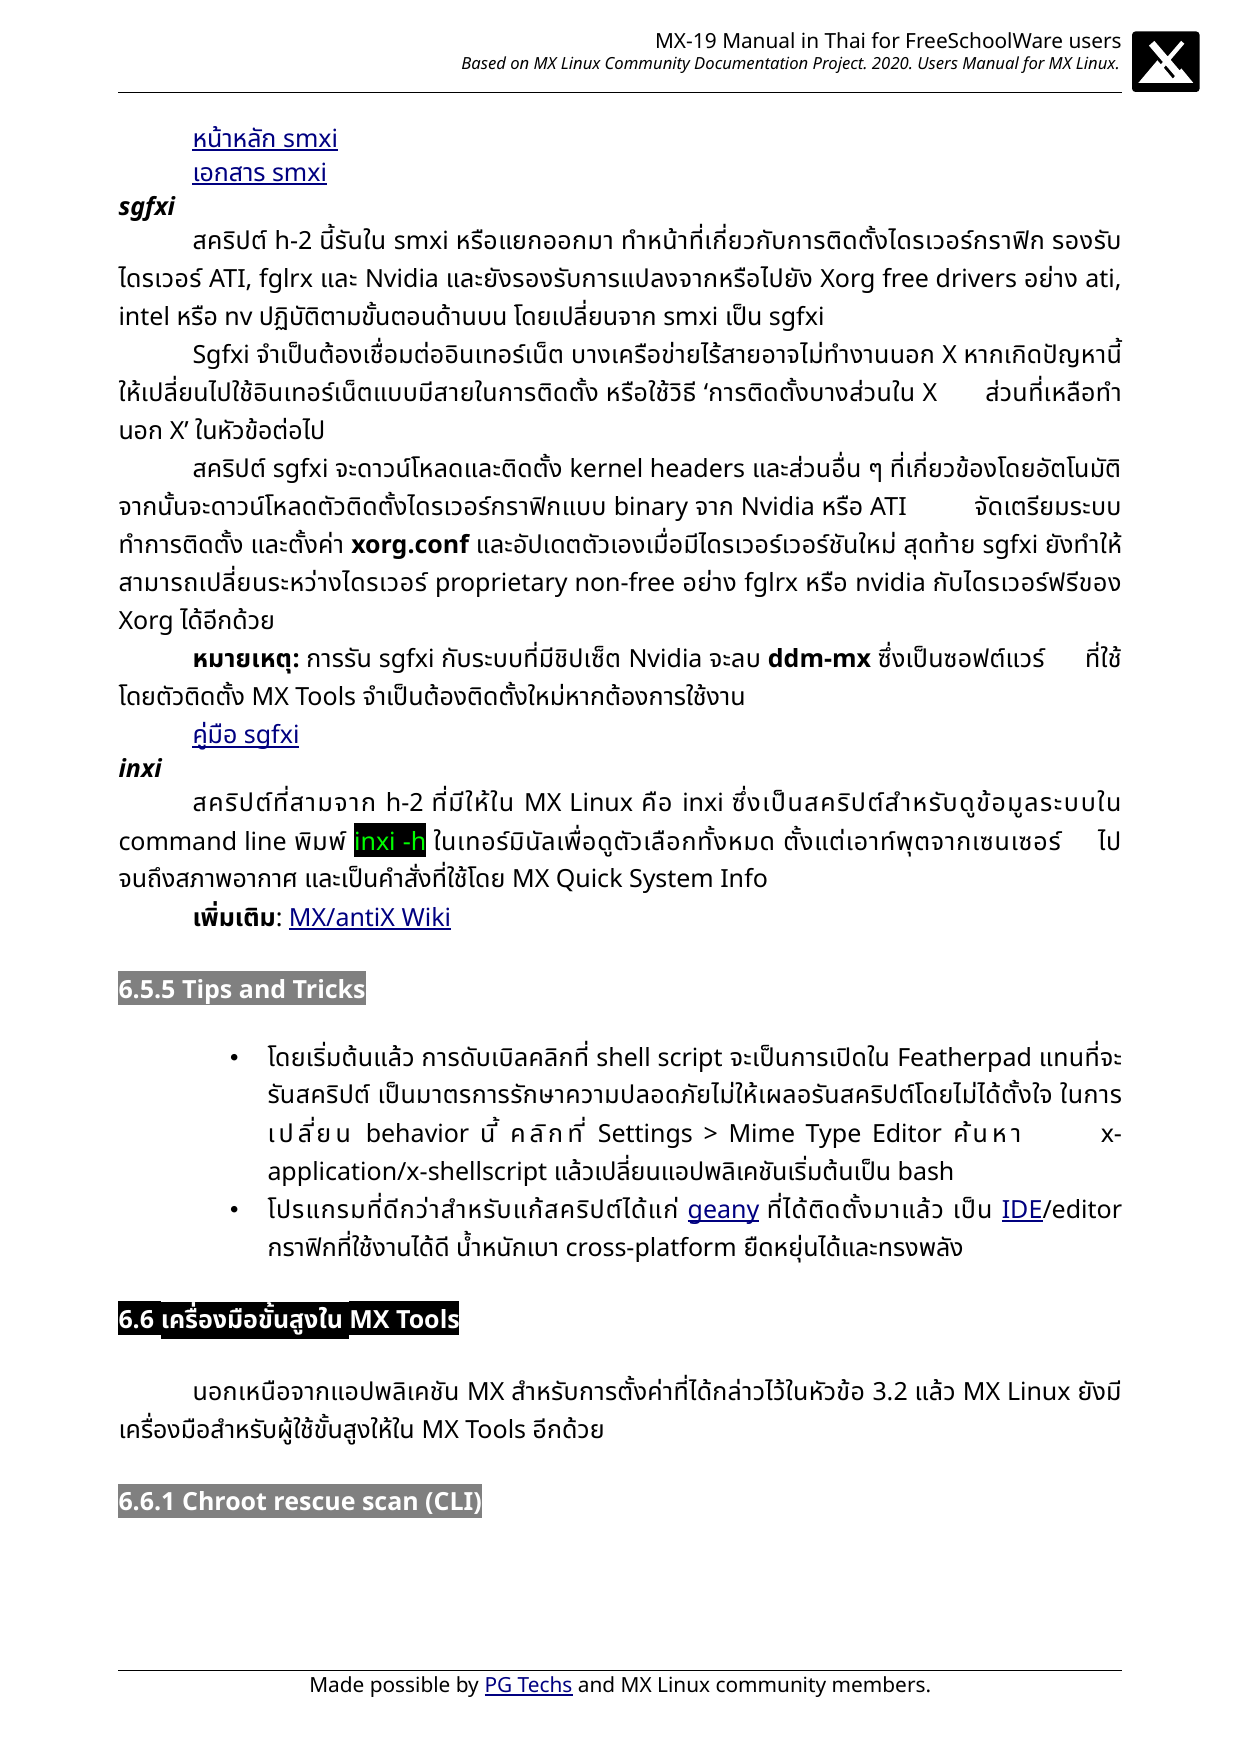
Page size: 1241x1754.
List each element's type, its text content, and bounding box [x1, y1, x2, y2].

text สคริปต์ h-2 นี้รันใน smxi หรือแยกออกมา ทำหน้าที่เกี่ยวกับการติดตั้งไดรเวอร์กราฟิก รองรับไดรเวอร์ ATI, fglrx และ Nvidia และยังรองรับการแปลงจากหรือไปยัง Xorg free drivers อย่าง ati, intel หรือ nv ปฏิบัติตามขั้นตอนด้านบน โดยเปลี่ยนจาก smxi เป็น sgfxi [118, 223, 1122, 337]
text สคริปต์ที่สามจาก h-2 ที่มีให้ใน MX Linux คือ inxi ซึ่งเป็นสคริปต์สำหรับดูข้อมูลระบบใน command line พิมพ์ inxi -h ในเทอร์มินัลเพื่อดูตัวเลือกทั้งหมด ตั้งแต่เอาท์พุตจากเซนเซอร์ ไปจนถึงสภาพอากาศ และเป็นคำสั่งที่ใช้โดย MX Quick System Info [118, 785, 1122, 899]
text 6.6.1 Chroot rescue scan (CLI) [118, 1483, 1122, 1518]
text inxi [118, 751, 1122, 785]
text เพิ่มเติม: MX/antiX Wiki [118, 899, 1122, 937]
text หน้าหลัก smxi [118, 121, 1122, 154]
text sgfxi [118, 189, 1122, 223]
text 6.6 เครื่องมือขั้นสูงใน MX Tools [118, 1301, 1122, 1339]
list โปรแกรมที่ดีกว่าสำหรับแก้สคริปต์ได้แก่ geany ที่ได้ติดตั้งมาแล้ว เป็น IDE/editor กราฟิกที่ใช้งานได้ดี น้ำหนักเบา cross-platform ยืดหยุ่นได้และทรงพลัง [230, 1191, 1122, 1267]
text สคริปต์ sgfxi จะดาวน์โหลดและติดตั้ง kernel headers และส่วนอื่น ๆ ที่เกี่ยวข้องโดยอัตโนมัติ จากนั้นจะดาวน์โหลดตัวติดตั้งไดรเวอร์กราฟิกแบบ binary จาก Nvidia หรือ ATI จัดเตรียมระบบ ทำการติดตั้ง และตั้งค่า xorg.conf และอัปเดตตัวเองเมื่อมีไดรเวอร์เวอร์ชันใหม่ สุดท้าย sgfxi ยังทำให้สามารถเปลี่ยนระหว่างไดรเวอร์ proprietary non-free อย่าง fglrx หรือ nvidia กับไดรเวอร์ฟรีของ Xorg ได้อีกด้วย [118, 451, 1122, 641]
list โดยเริ่มต้นแล้ว การดับเบิลคลิกที่ shell script จะเป็นการเปิดใน Featherpad แทนที่จะรันสคริปต์ เป็นมาตรการรักษาความปลอดภัยไม่ให้เผลอรันสคริปต์โดยไม่ได้ตั้งใจ ในการเปลี่ยน behavior นี้ คลิกที่ Settings > Mime Type Editor ค้นหา x-application/x-shellscript แล้วเปลี่ยนแอปพลิเคชันเริ่มต้นเป็น bash [230, 1039, 1122, 1191]
text หมายเหตุ: การรัน sgfxi กับระบบที่มีชิปเซ็ต Nvidia จะลบ ddm-mx ซึ่งเป็นซอฟต์แวร์ ที่ใช้โดยตัวติดตั้ง MX Tools จำเป็นต้องติดตั้งใหม่หากต้องการใช้งาน [118, 641, 1122, 717]
text คู่มือ sgfxi [118, 717, 1122, 751]
text 6.5.5 Tips and Tricks [118, 971, 1122, 1005]
text Sgfxi จำเป็นต้องเชื่อมต่ออินเทอร์เน็ต บางเครือข่ายไร้สายอาจไม่ทำงานนอก X หากเกิดปัญหานี้ ให้เปลี่ยนไปใช้อินเทอร์เน็ตแบบมีสายในการติดตั้ง หรือใช้วิธี ‘การติดตั้งบางส่วนใน X ส่วนที่เหลือทำนอก X’ ในหัวข้อต่อไป [118, 337, 1122, 451]
text นอกเหนือจากแอปพลิเคชัน MX สำหรับการตั้งค่าที่ได้กล่าวไว้ในหัวข้อ 3.2 แล้ว MX Linux ยังมีเครื่องมือสำหรับผู้ใช้ขั้นสูงให้ใน MX Tools อีกด้วย [118, 1373, 1122, 1449]
text เอกสาร smxi [118, 154, 1122, 189]
